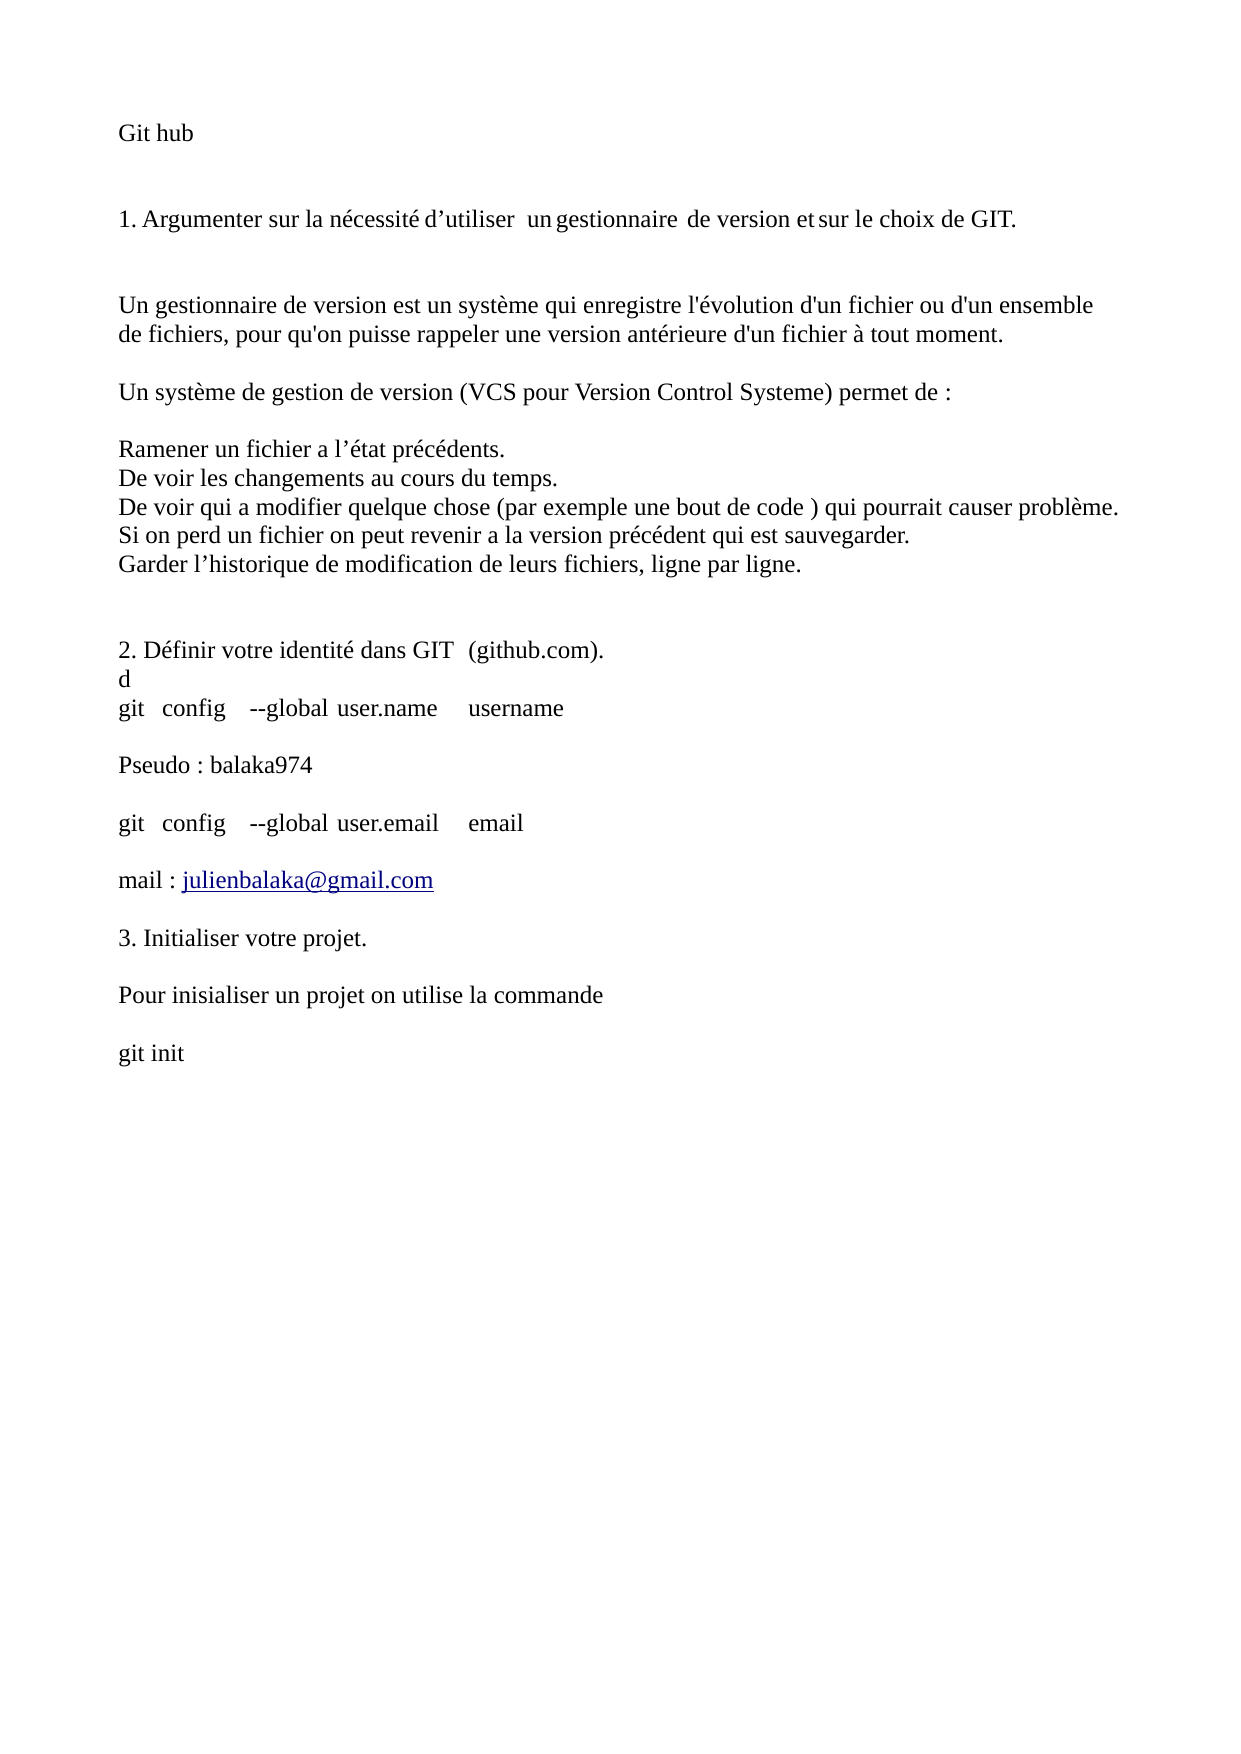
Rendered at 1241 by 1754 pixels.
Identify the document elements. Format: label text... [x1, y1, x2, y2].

text Ramener un fichier a l’état précédents. [118, 434, 1122, 463]
text Si on perd un fichier on peut revenir a la version précédent qui est sauvegarder. [118, 521, 1122, 549]
text De voir les changements au cours du temps. [118, 463, 1122, 492]
text git init [118, 1038, 1122, 1067]
text mail : julienbalaka@gmail.com [118, 866, 1122, 894]
text Garder l’historique de modification de leurs fichiers, ligne par ligne. [118, 549, 1122, 578]
text 3. Initialiser votre projet. [118, 923, 1122, 952]
text 1. Argumenter sur la nécessité d’utiliser un gestionnaire de version et sur le choix de GIT. [118, 204, 1122, 233]
text Git hub [118, 118, 1122, 147]
text Un gestionnaire de version est un système qui enregistre l'évolution d'un fichier ou d'un ensemble de fichiers, pour qu'on puisse rappeler une version antérieure d'un fichier à tout moment. [118, 291, 1122, 348]
text git config --global user.name username [118, 693, 1122, 722]
text git config --global user.email email [118, 808, 1122, 837]
text Pour inisialiser un projet on utilise la commande [118, 981, 1122, 1009]
text d [118, 664, 1122, 693]
text Un système de gestion de version (VCS pour Version Control Systeme) permet de : [118, 377, 1122, 406]
text De voir qui a modifier quelque chose (par exemple une bout de code ) qui pourrait causer problème. [118, 492, 1122, 521]
text Pseudo : balaka974 [118, 751, 1122, 779]
text 2. Définir votre identité dans GIT (github.com). [118, 636, 1122, 664]
